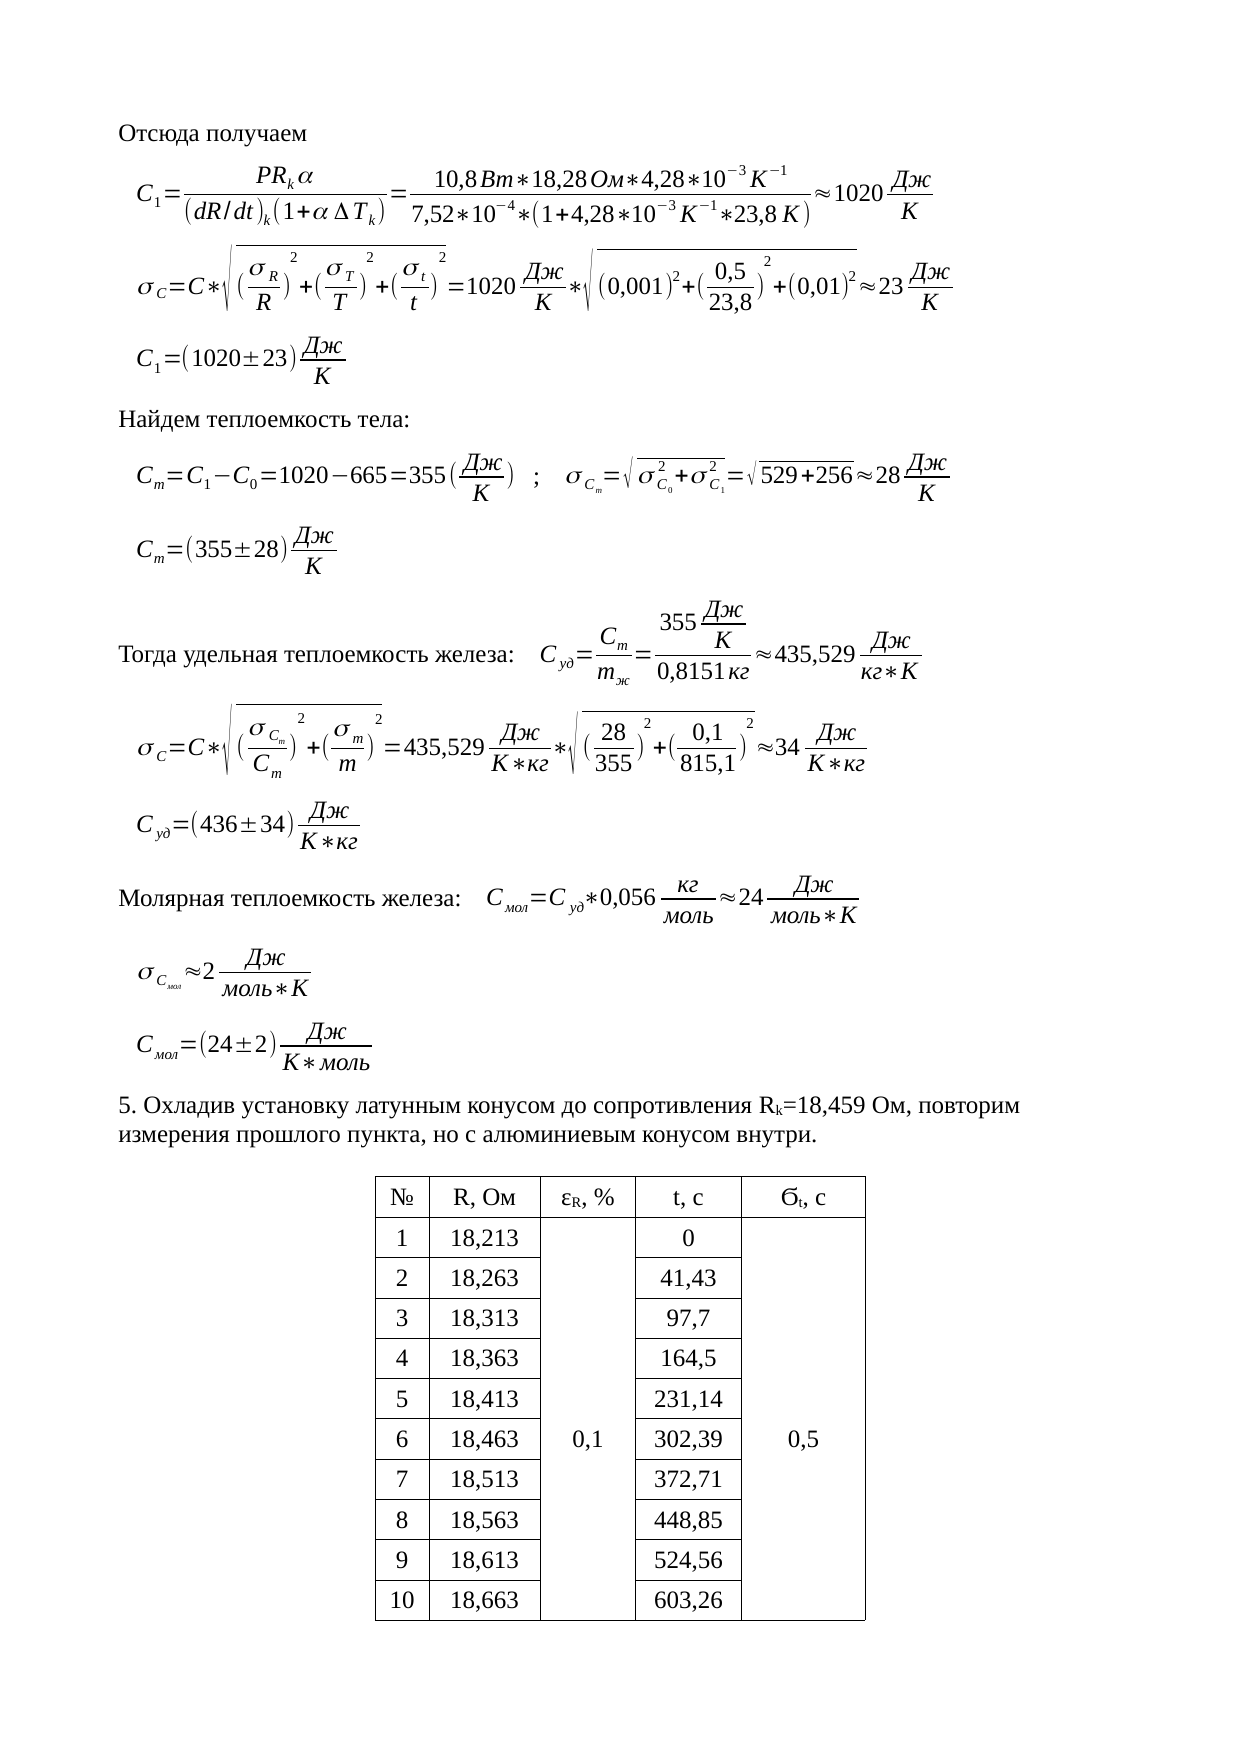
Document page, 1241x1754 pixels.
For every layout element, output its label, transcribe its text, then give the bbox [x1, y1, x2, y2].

text Молярная теплоемкость железа: [118, 869, 1122, 928]
table_cell 18,563 [430, 1500, 540, 1539]
table_cell 8 [376, 1500, 429, 1539]
table_cell 18,513 [430, 1460, 540, 1499]
table_cell 5 [376, 1379, 429, 1418]
text 5. Охладив установку латунным конусом до сопротивления Rk=18,459 Ом, повторим измерения прошлого пункта, но с алюминиевым конусом внутри. [118, 1090, 1122, 1148]
table_cell 0,5 [742, 1218, 865, 1620]
table_cell 524,56 [636, 1540, 741, 1579]
table_header Ϭt, c [742, 1177, 865, 1217]
table_cell 0,1 [541, 1218, 635, 1620]
table_cell 603,26 [636, 1581, 741, 1620]
text ; [118, 447, 1122, 506]
table_cell 1 [376, 1218, 429, 1257]
table_cell 2 [376, 1258, 429, 1297]
table_header № [376, 1177, 429, 1217]
table_header R, Ом [430, 1177, 540, 1217]
table_cell 0 [636, 1218, 741, 1257]
table_cell 448,85 [636, 1500, 741, 1539]
table_header t, с [636, 1177, 741, 1217]
table_cell 231,14 [636, 1379, 741, 1418]
text Тогда удельная теплоемкость железа: [118, 594, 1122, 688]
table_cell 6 [376, 1419, 429, 1459]
table_cell 18,263 [430, 1258, 540, 1297]
table_cell 18,213 [430, 1218, 540, 1257]
table_cell 7 [376, 1460, 429, 1499]
table_cell 302,39 [636, 1419, 741, 1459]
table_cell 18,663 [430, 1581, 540, 1620]
table_cell 4 [376, 1339, 429, 1378]
table_cell 18,613 [430, 1540, 540, 1579]
table_cell 372,71 [636, 1460, 741, 1499]
table_cell 9 [376, 1540, 429, 1579]
table_cell 97,7 [636, 1299, 741, 1338]
table_header εR, % [541, 1177, 635, 1217]
text Найдем теплоемкость тела: [118, 404, 1122, 433]
text Отсюда получаем [118, 118, 1122, 147]
table_cell 3 [376, 1299, 429, 1338]
table_cell 18,363 [430, 1339, 540, 1378]
table_cell 164,5 [636, 1339, 741, 1378]
table_cell 10 [376, 1581, 429, 1620]
table_cell 18,463 [430, 1419, 540, 1459]
table_cell 18,313 [430, 1299, 540, 1338]
table_cell 18,413 [430, 1379, 540, 1418]
table_cell 41,43 [636, 1258, 741, 1297]
